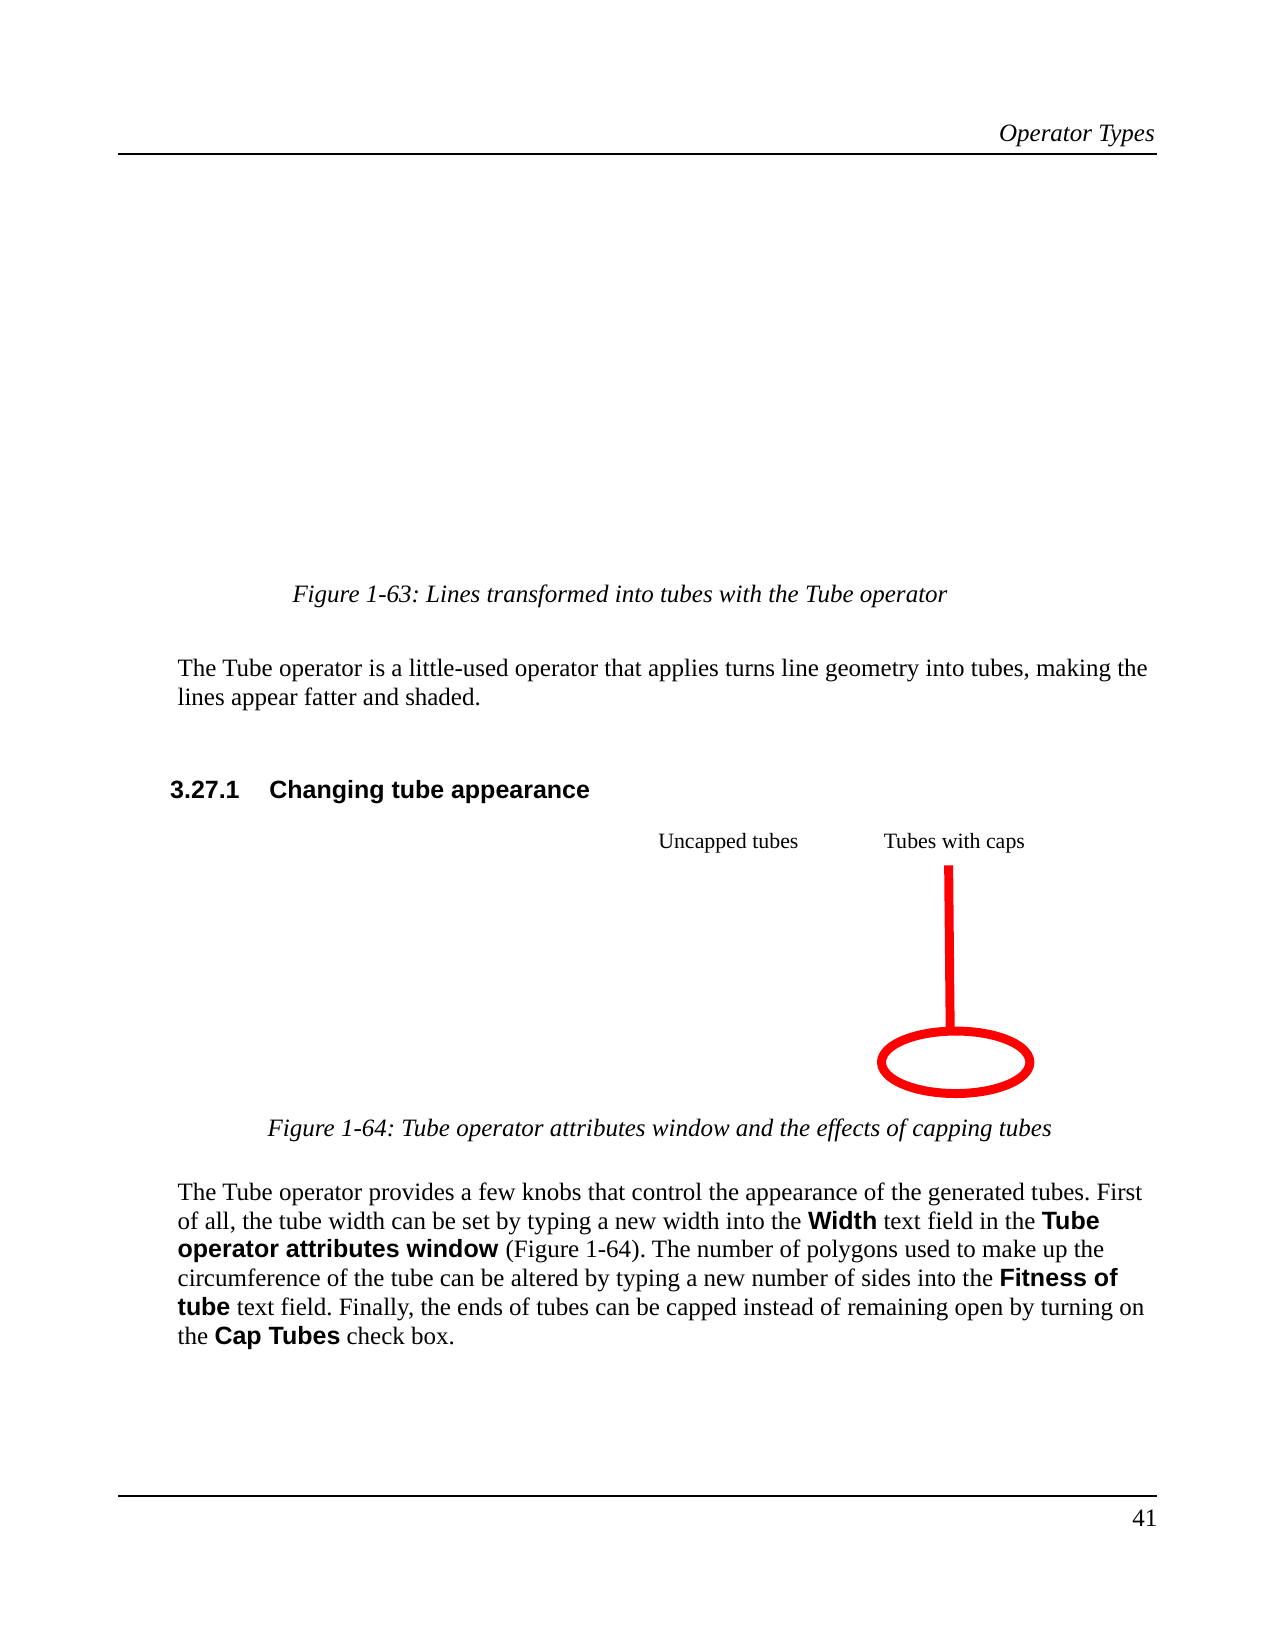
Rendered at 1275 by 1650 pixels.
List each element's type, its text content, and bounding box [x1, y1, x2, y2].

text The Tube operator provides a few knobs that control the appearance of the generated tubes. First of all, the tube width can be set by typing a new width into the Width text field in the Tube operator attributes window (Figure 1-64). The number of polygons used to make up the circumference of the tube can be altered by typing a new number of sides into the Fitness of tube text field. Finally, the ends of tubes can be capped instead of remaining open by turning on the Cap Tubes check box. [177, 816, 1157, 1350]
text Figure 1-63: Lines transformed into tubes with the Tube operator [292, 209, 1042, 608]
text Figure 1-64: Tube operator attributes window and the effects of capping tubes [267, 841, 1067, 1142]
text The Tube operator is a little-used operator that applies turns line geometry into tubes, making the lines appear fatter and shaded. [177, 185, 1157, 711]
subtitle Changing tube appearance [163, 775, 1157, 804]
